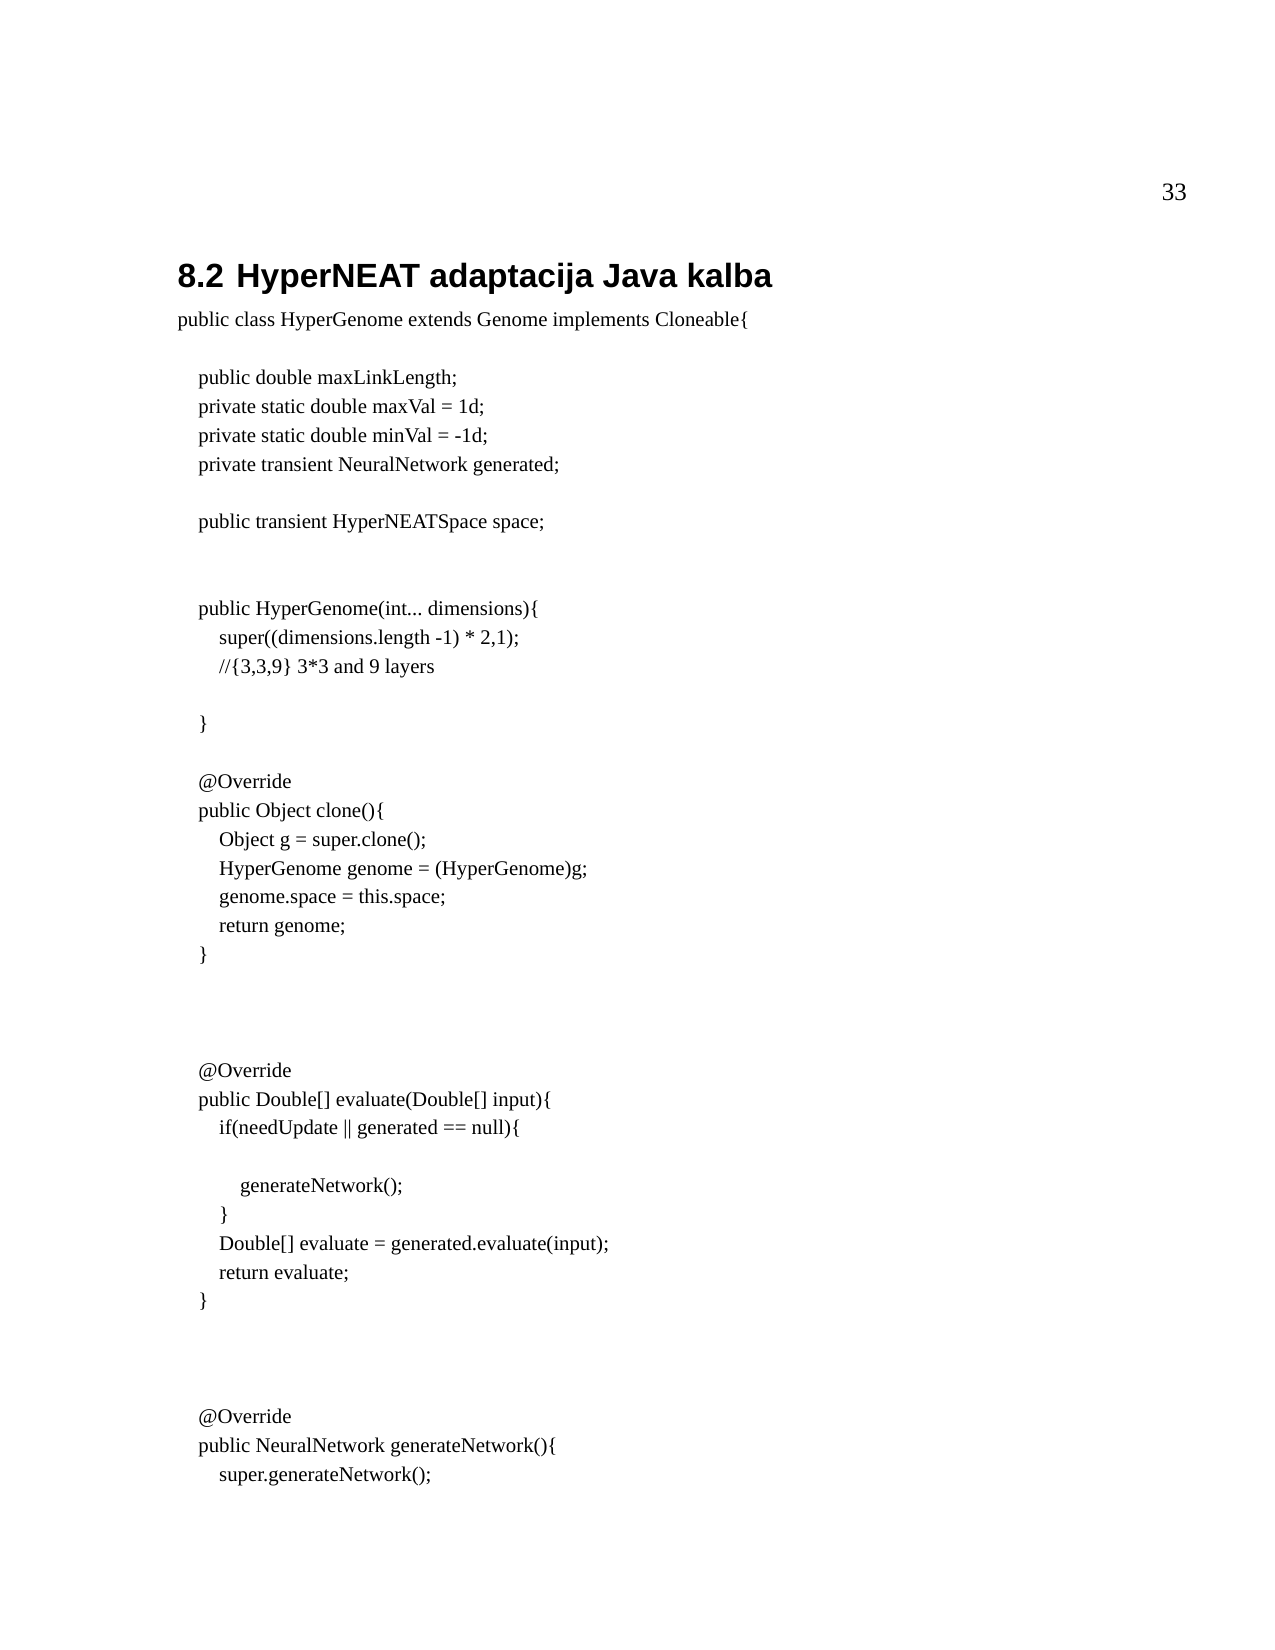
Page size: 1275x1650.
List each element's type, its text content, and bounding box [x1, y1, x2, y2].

text super.generateNetwork(); [177, 1462, 1186, 1486]
text private static double maxVal = 1d; [177, 394, 1186, 418]
text } [177, 1288, 1186, 1312]
text public NeuralNetwork generateNetwork(){ [177, 1433, 1186, 1457]
text public transient HyperNEATSpace space; [177, 509, 1186, 533]
text public Object clone(){ [177, 798, 1186, 822]
text if(needUpdate || generated == null){ [177, 1115, 1186, 1139]
text @Override [177, 1058, 1186, 1082]
text } [177, 942, 1186, 966]
text public double maxLinkLength; [177, 365, 1186, 389]
text private transient NeuralNetwork generated; [177, 452, 1186, 476]
text return genome; [177, 913, 1186, 937]
subtitle HyperNEAT adaptacija Java kalba [177, 256, 1186, 295]
text generateNetwork(); [177, 1173, 1186, 1197]
text HyperGenome genome = (HyperGenome)g; [177, 856, 1186, 880]
text } [177, 711, 1186, 735]
text private static double minVal = -1d; [177, 423, 1186, 447]
text @Override [177, 1404, 1186, 1428]
text @Override [177, 769, 1186, 793]
text Object g = super.clone(); [177, 827, 1186, 851]
text Double[] evaluate = generated.evaluate(input); [177, 1231, 1186, 1255]
text //{3,3,9} 3*3 and 9 layers [177, 654, 1186, 678]
text } [177, 1202, 1186, 1226]
text genome.space = this.space; [177, 884, 1186, 908]
text public class HyperGenome extends Genome implements Cloneable{ [177, 307, 1186, 331]
text public Double[] evaluate(Double[] input){ [177, 1086, 1186, 1111]
text return evaluate; [177, 1259, 1186, 1284]
text super((dimensions.length -1) * 2,1); [177, 625, 1186, 649]
text public HyperGenome(int... dimensions){ [177, 596, 1186, 620]
